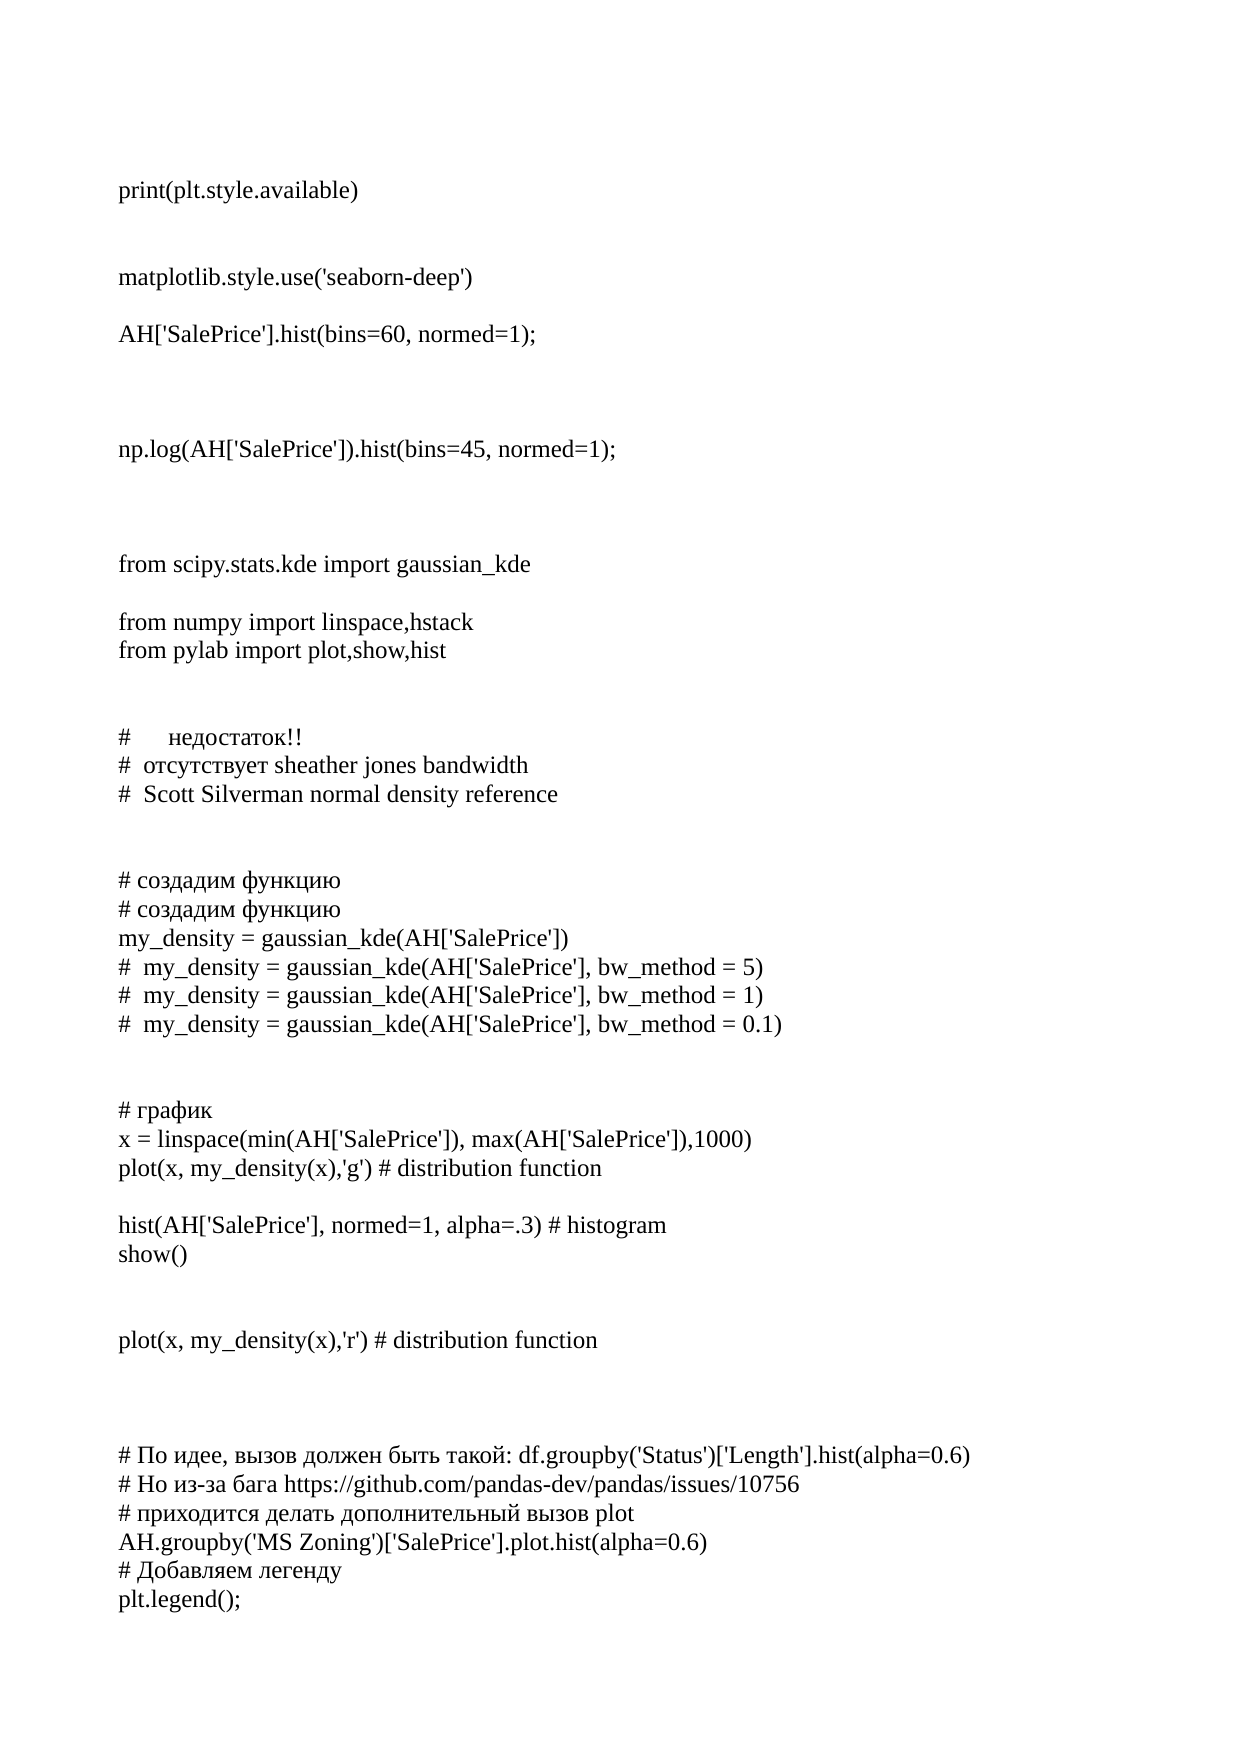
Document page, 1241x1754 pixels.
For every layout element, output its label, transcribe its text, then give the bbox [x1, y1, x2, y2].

text show() [118, 1239, 1122, 1268]
text # отсутствует sheather jones bandwidth [118, 751, 1122, 779]
text x = linspace(min(AH['SalePrice']), max(AH['SalePrice']),1000) [118, 1124, 1122, 1153]
text plot(x, my_density(x),'g') # distribution function [118, 1153, 1122, 1182]
text my_density = gaussian_kde(AH['SalePrice']) [118, 923, 1122, 952]
text from scipy.stats.kde import gaussian_kde [118, 549, 1122, 578]
text from pylab import plot,show,hist [118, 636, 1122, 664]
text # приходится делать дополнительный вызов plot [118, 1498, 1122, 1527]
text # график [118, 1096, 1122, 1124]
text # создадим функцию [118, 866, 1122, 894]
text np.log(AH['SalePrice']).hist(bins=45, normed=1); [118, 434, 1122, 463]
text matplotlib.style.use('seaborn-deep') [118, 262, 1122, 291]
text # Но из-за бага https://github.com/pandas-dev/pandas/issues/10756 [118, 1469, 1122, 1498]
text hist(AH['SalePrice'], normed=1, alpha=.3) # histogram [118, 1211, 1122, 1239]
text AH['SalePrice'].hist(bins=60, normed=1); [118, 319, 1122, 348]
text plot(x, my_density(x),'r') # distribution function [118, 1326, 1122, 1354]
text # my_density = gaussian_kde(AH['SalePrice'], bw_method = 1) [118, 981, 1122, 1009]
text plt.legend(); [118, 1584, 1122, 1613]
text AH.groupby('MS Zoning')['SalePrice'].plot.hist(alpha=0.6) [118, 1527, 1122, 1556]
text # my_density = gaussian_kde(AH['SalePrice'], bw_method = 0.1) [118, 1009, 1122, 1038]
text # my_density = gaussian_kde(AH['SalePrice'], bw_method = 5) [118, 952, 1122, 981]
text # Добавляем легенду [118, 1556, 1122, 1584]
text from numpy import linspace,hstack [118, 607, 1122, 636]
text # Scott Silverman normal density reference [118, 779, 1122, 808]
text # По идее, вызов должен быть такой: df.groupby('Status')['Length'].hist(alpha=0.6) [118, 1441, 1122, 1469]
text # создадим функцию [118, 894, 1122, 923]
text # недостаток!! [118, 722, 1122, 751]
text print(plt.style.available) [118, 176, 1122, 204]
